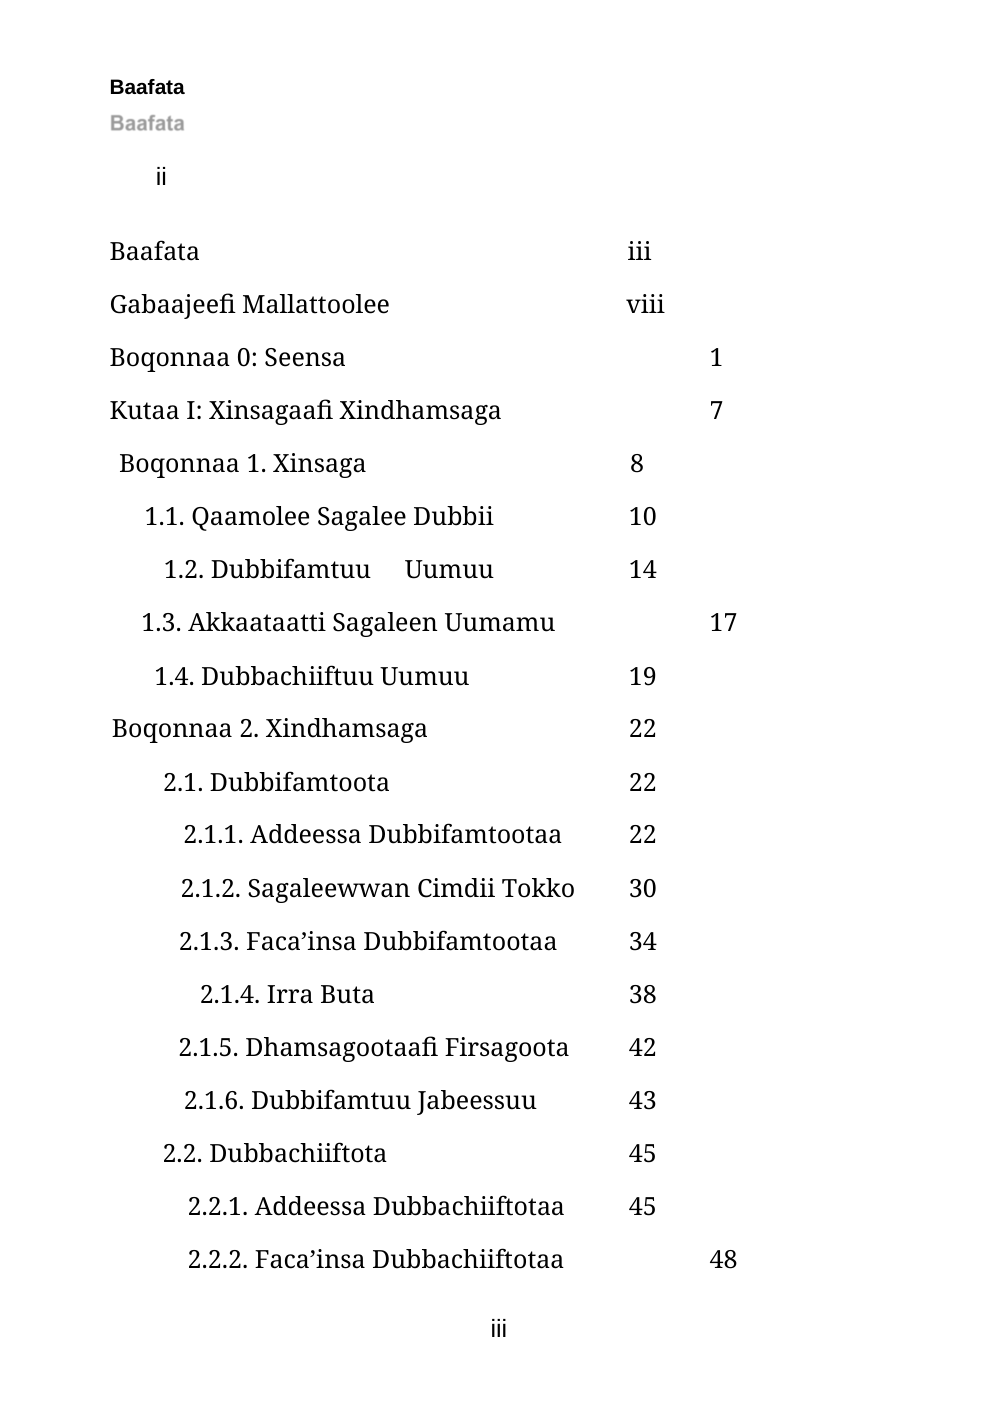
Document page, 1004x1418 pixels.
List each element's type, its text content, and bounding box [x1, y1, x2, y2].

text 1.4. Dubbachiiftuu Uumuu 19 [109, 658, 841, 692]
text 2.1. Dubbifamtoota 22 [109, 764, 841, 798]
picture [95, 102, 211, 149]
text Kutaa I: Xinsagaafi Xindhamsaga 7 [109, 393, 841, 427]
text Boqonnaa 0: Seensa 1 [109, 340, 841, 374]
text 2.1.1. Addeessa Dubbifamtootaa 22 [109, 817, 841, 851]
text Boqonnaa 1. Xinsaga 8 [109, 446, 841, 480]
text 2.2. Dubbachiiftota 45 [109, 1135, 841, 1169]
text 2.1.2. Sagaleewwan Cimdii Tokko 30 [109, 870, 841, 904]
text 2.1.4. Irra Buta 38 [109, 976, 841, 1010]
text 2.1.3. Faca’insa Dubbifamtootaa 34 [109, 923, 841, 957]
text 2.2.1. Addeessa Dubbachiiftotaa 45 [109, 1188, 841, 1222]
text 2.1.5. Dhamsagootaafi Firsagoota 42 [109, 1029, 841, 1063]
text Gabaajeefi Mallattoolee viii [109, 287, 841, 321]
text 1.2. Dubbifamtuu Uumuu 14 [109, 552, 841, 586]
text 1.1. Qaamolee Sagalee Dubbii 10 [109, 499, 841, 533]
text 1.3. Akkaataatti Sagaleen Uumamu 17 [109, 605, 841, 639]
text Baafata iii [109, 234, 841, 268]
text Boqonnaa 2. Xindhamsaga 22 [109, 711, 841, 745]
text 2.1.6. Dubbifamtuu Jabeessuu 43 [109, 1082, 841, 1116]
text ii [156, 161, 841, 190]
text 2.2.2. Faca’insa Dubbachiiftotaa 48 [109, 1241, 841, 1275]
